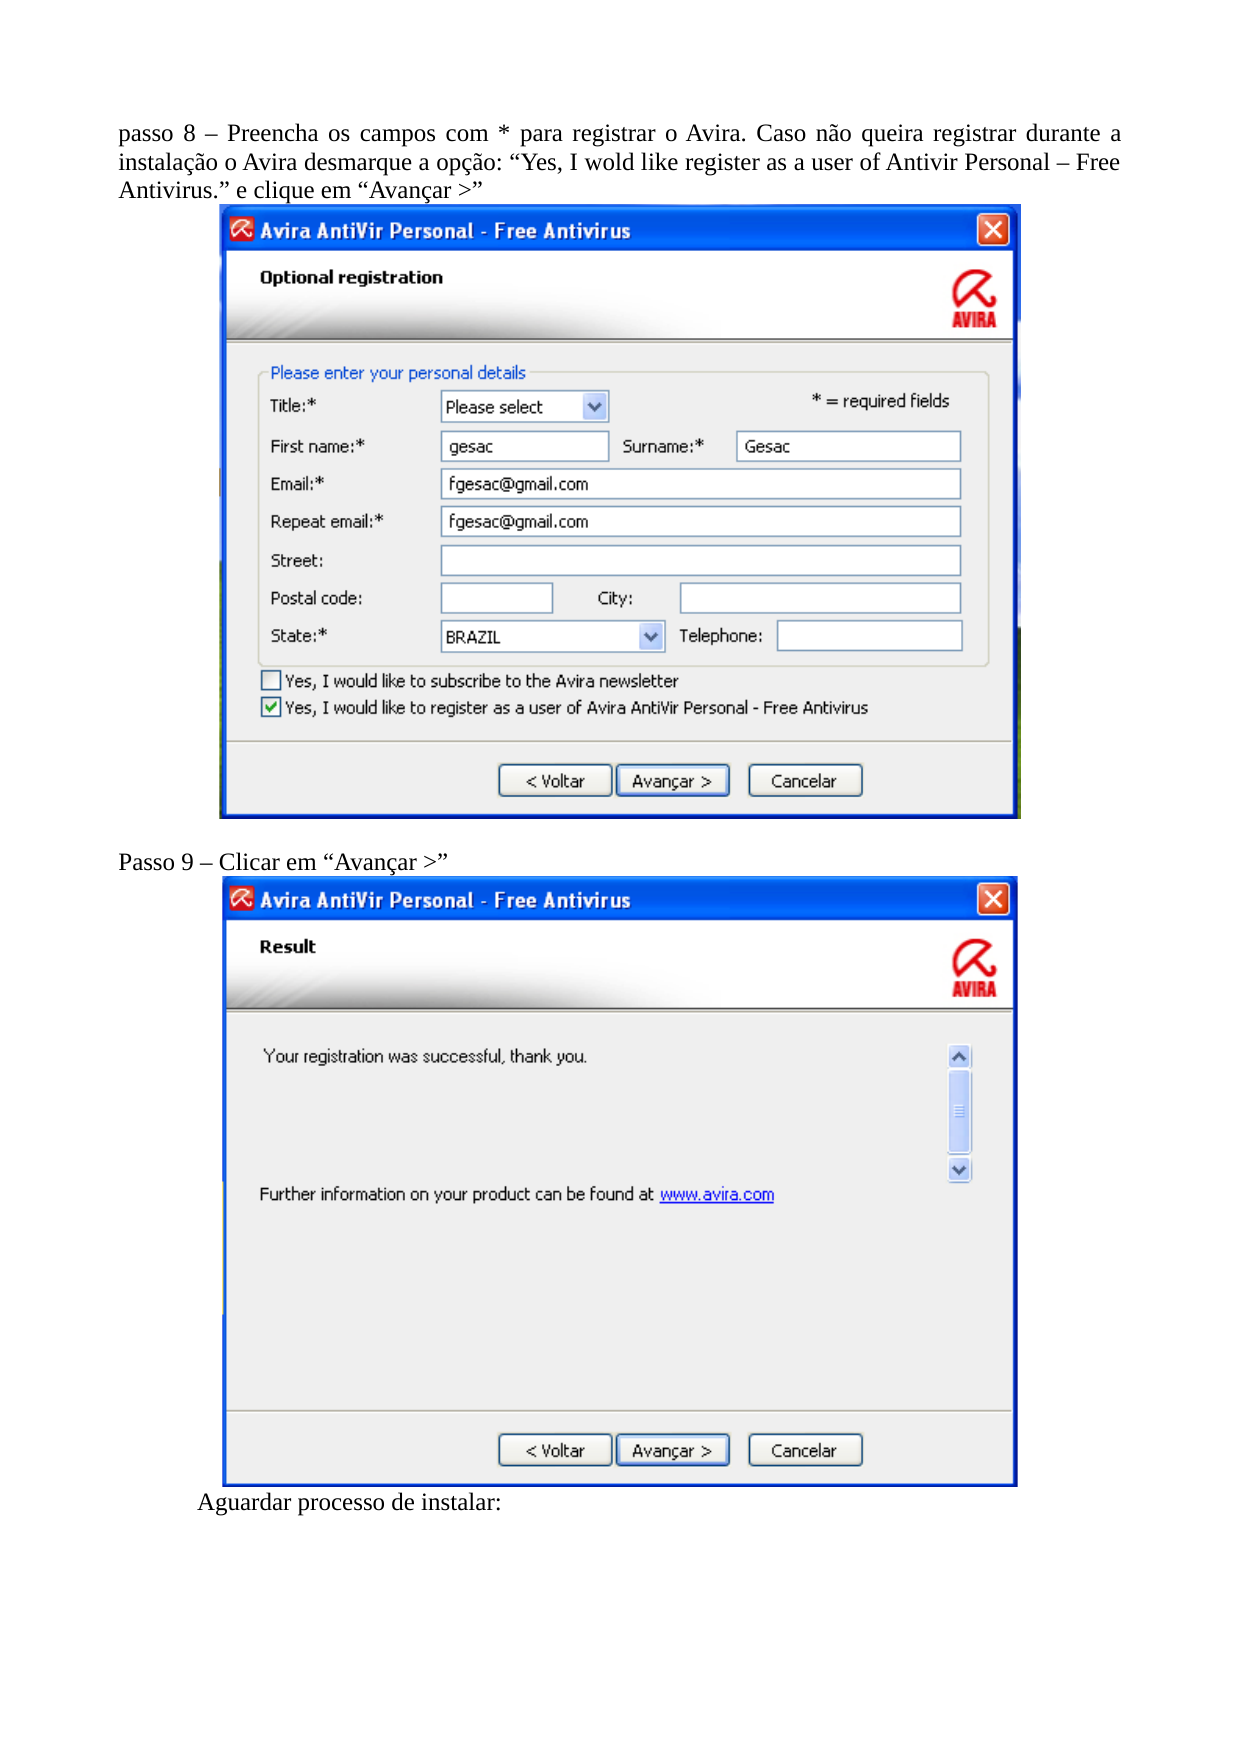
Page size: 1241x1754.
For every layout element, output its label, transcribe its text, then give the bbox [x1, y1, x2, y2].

text Passo 9 – Clicar em “Avançar >” [118, 847, 1122, 876]
picture [222, 876, 1018, 1487]
text Aguardar processo de instalar: [118, 876, 1122, 1516]
text passo 8 – Preencha os campos com * para registrar o Avira. Caso não queira registrar durante a instalação o Avira desmarque a opção: “Yes, I wold like register as a user of Antivir Personal – Free Antivirus.” e clique em “Avançar >” [118, 118, 1122, 204]
picture [219, 204, 1021, 819]
